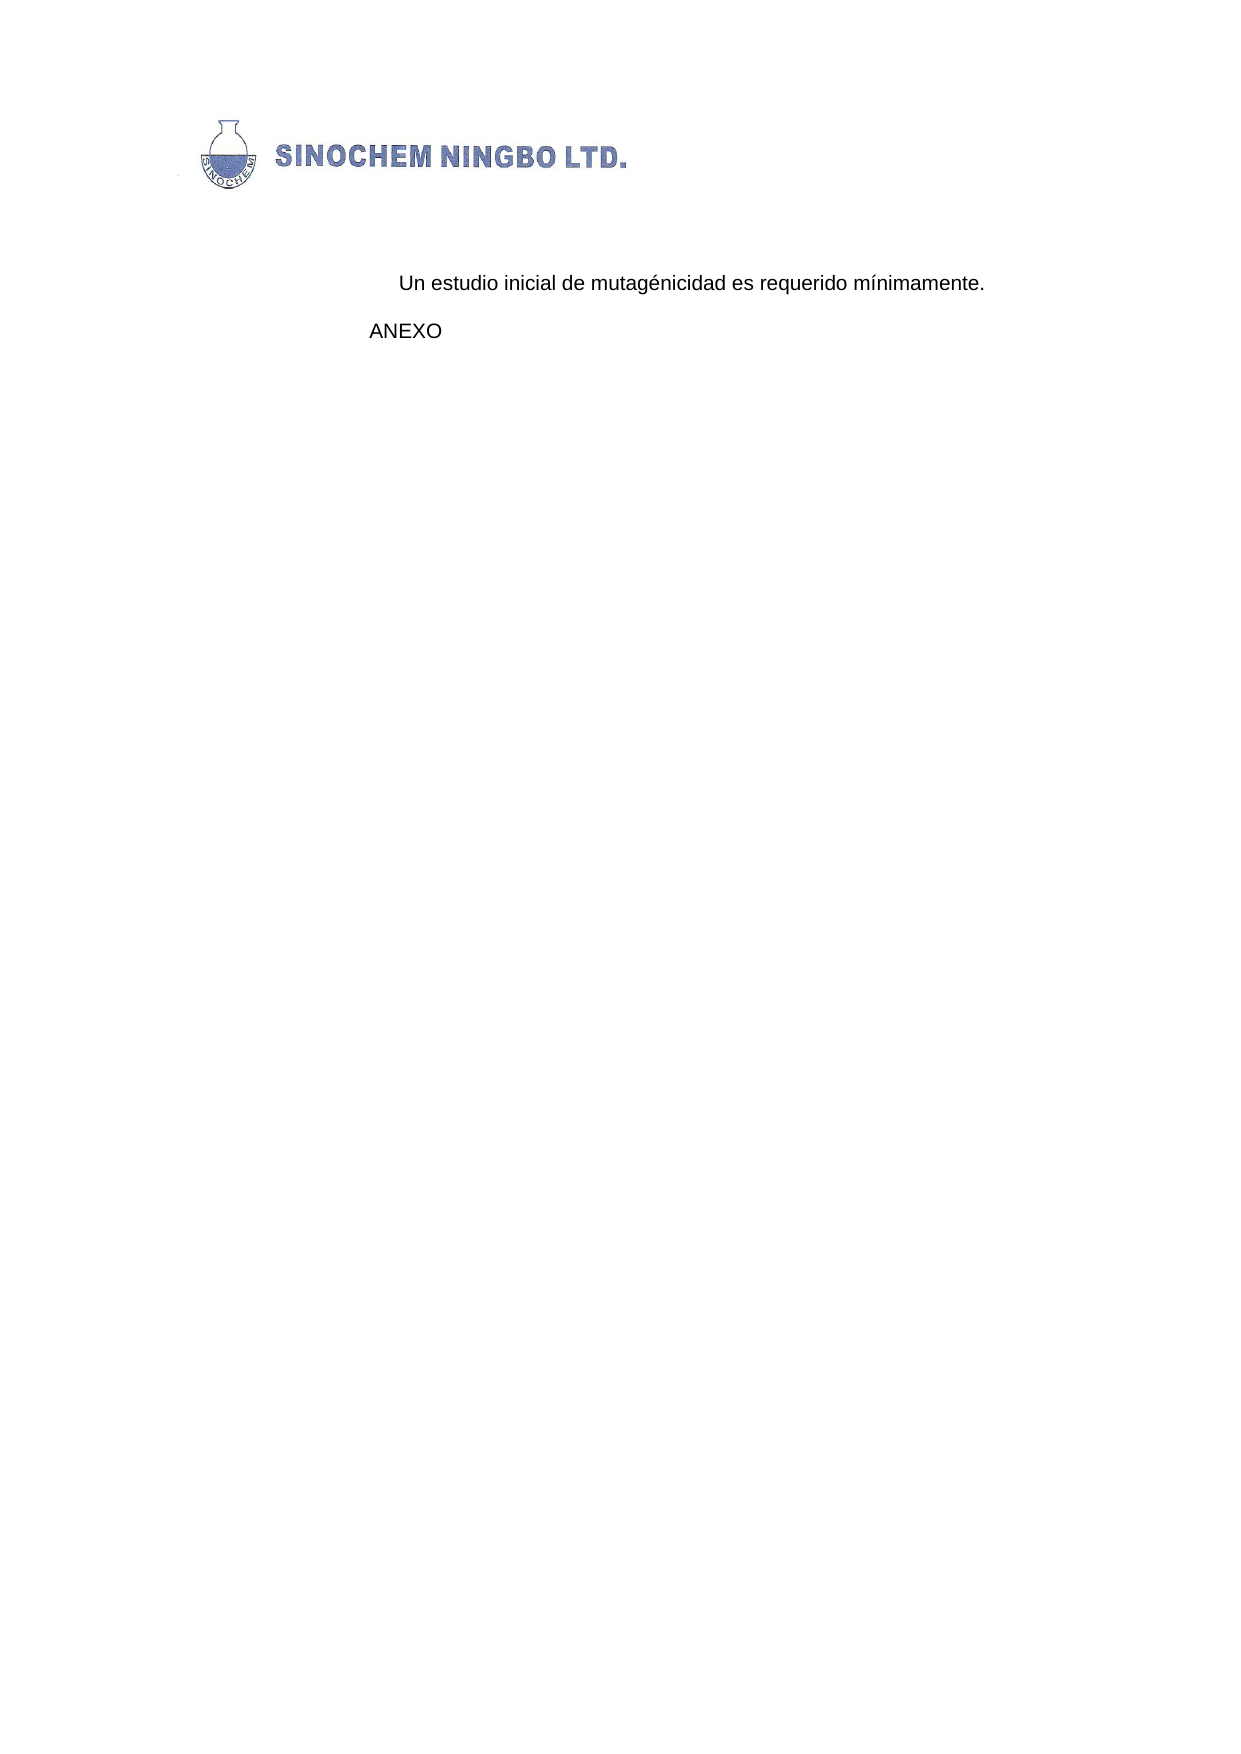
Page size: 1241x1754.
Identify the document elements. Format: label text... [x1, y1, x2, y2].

text Un estudio inicial de mutagénicidad es requerido mínimamente. [399, 271, 1063, 295]
text ANEXO [177, 319, 1063, 343]
